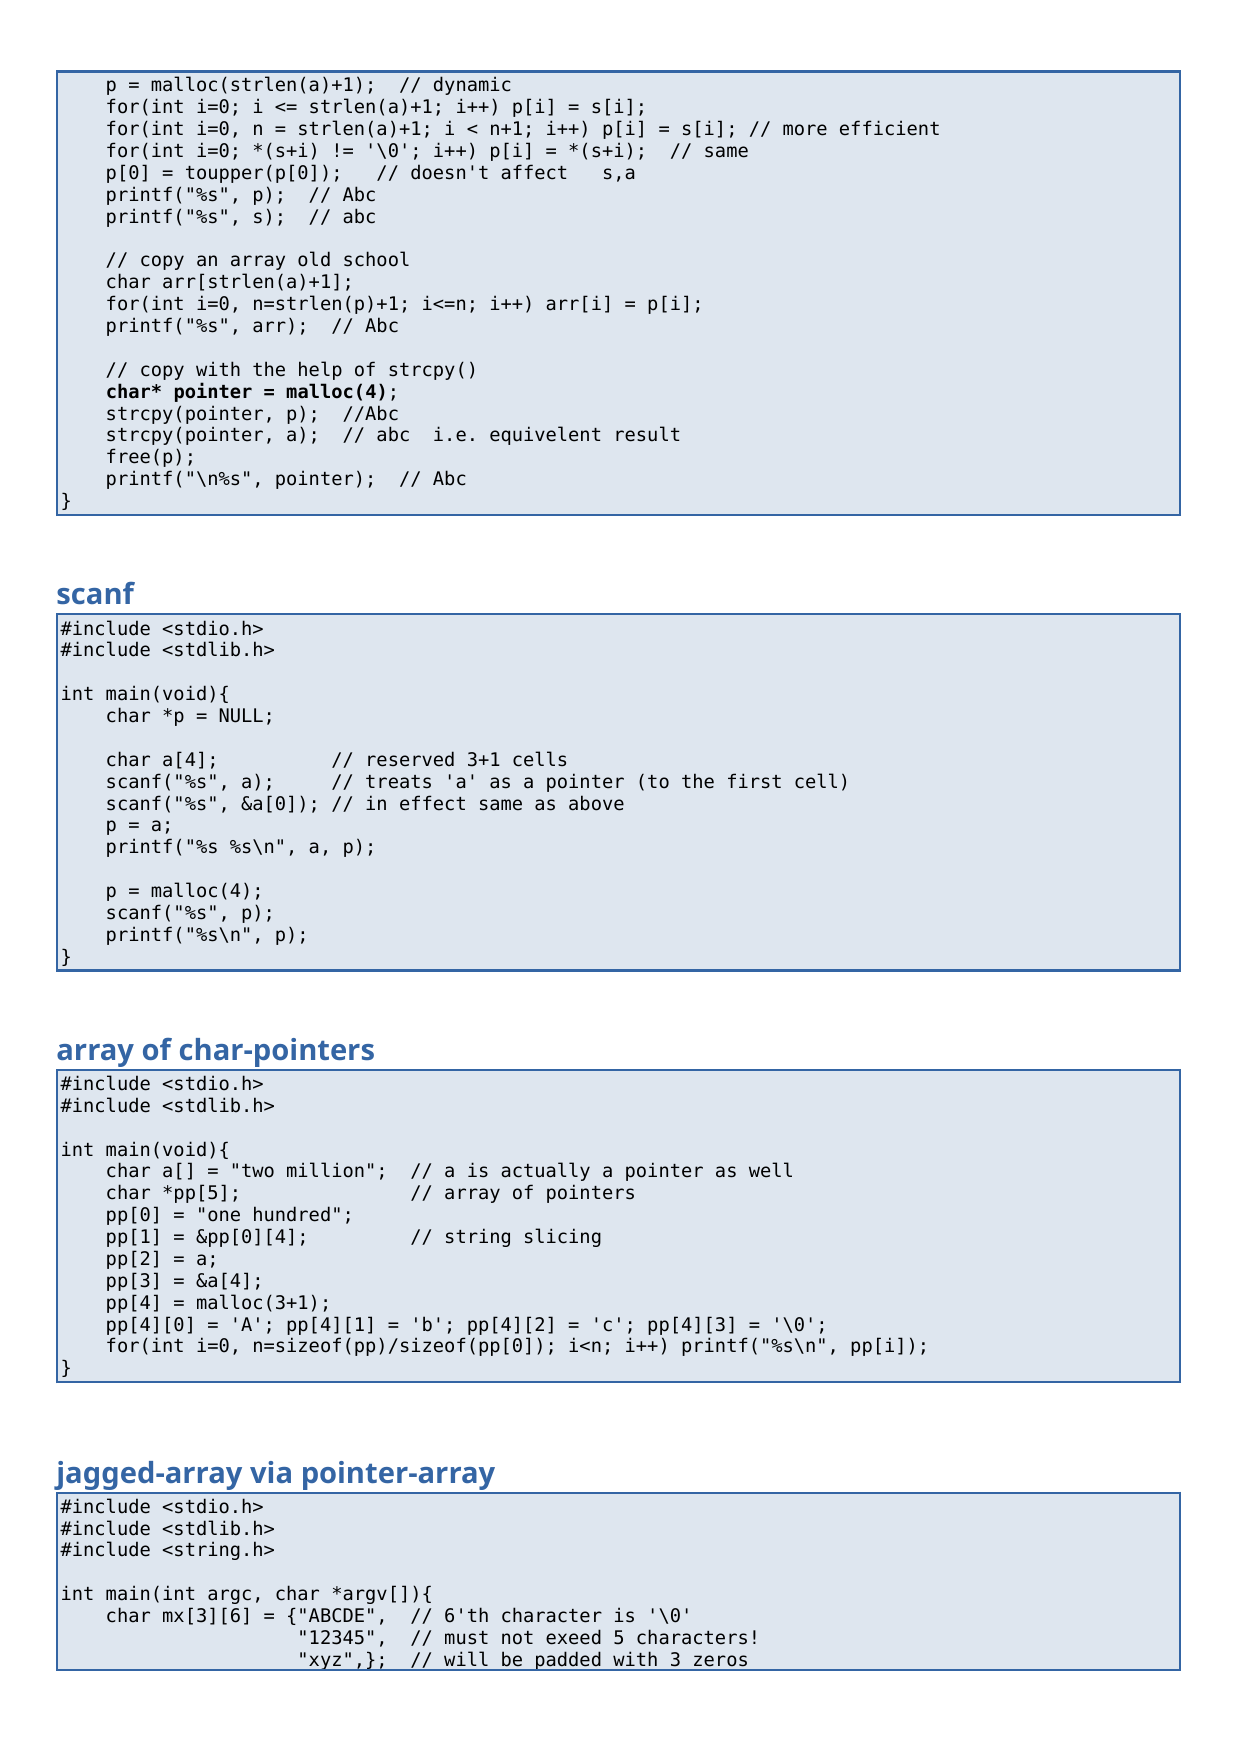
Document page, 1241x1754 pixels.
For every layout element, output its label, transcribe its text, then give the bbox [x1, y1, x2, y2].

text p = a; [58, 810, 1179, 832]
text pp[2] = a; [58, 1244, 1179, 1266]
text char mx[3][6] = {"ABCDE", // 6'th character is '\0' [58, 1601, 1179, 1623]
text #include <stdlib.h> [58, 1513, 1179, 1535]
text printf("%s", s); // abc [58, 202, 1179, 223]
text free(p); [58, 442, 1179, 464]
text #include <stdio.h> [58, 1071, 1179, 1091]
text pp[1] = &pp[0][4]; // string slicing [58, 1222, 1179, 1244]
text } [58, 486, 1179, 514]
text char a[4]; // reserved 3+1 cells [58, 744, 1179, 766]
text int main(void){ [58, 1134, 1179, 1156]
text p[0] = toupper(p[0]); // doesn't affect s,a [58, 158, 1179, 180]
text pp[4][0] = 'A'; pp[4][1] = 'b'; pp[4][2] = 'c'; pp[4][3] = '\0'; [58, 1309, 1179, 1331]
text strcpy(pointer, a); // abc i.e. equivelent result [58, 420, 1179, 442]
text scanf("%s", &a[0]); // in effect same as above [58, 788, 1179, 810]
text int main(int argc, char *argv[]){ [58, 1579, 1179, 1601]
text } [58, 1353, 1179, 1381]
title jagged-array via pointer-array [56, 1452, 1181, 1492]
text strcpy(pointer, p); //Abc [58, 398, 1179, 420]
text char *pp[5]; // array of pointers [58, 1178, 1179, 1200]
text for(int i=0; *(s+i) != '\0'; i++) p[i] = *(s+i); // same [58, 136, 1179, 158]
text int main(void){ [58, 679, 1179, 701]
text "12345", // must not exeed 5 characters! [58, 1623, 1179, 1645]
text pp[0] = "one hundred"; [58, 1200, 1179, 1222]
text #include <stdio.h> [58, 615, 1179, 635]
text char arr[strlen(a)+1]; [58, 267, 1179, 289]
text char *p = NULL; [58, 701, 1179, 723]
text #include <string.h> [58, 1535, 1179, 1557]
title scanf [56, 574, 1181, 613]
text // copy with the help of strcpy() [58, 355, 1179, 377]
text #include <stdio.h> [58, 1494, 1179, 1513]
text for(int i=0; i <= strlen(a)+1; i++) p[i] = s[i]; [58, 92, 1179, 114]
text char* pointer = malloc(4); [58, 377, 1179, 398]
text printf("\n%s", pointer); // Abc [58, 464, 1179, 486]
text #include <stdlib.h> [58, 1091, 1179, 1113]
text for(int i=0, n=sizeof(pp)/sizeof(pp[0]); i<n; i++) printf("%s\n", pp[i]); [58, 1331, 1179, 1353]
text printf("%s", p); // Abc [58, 180, 1179, 202]
text scanf("%s", p); [58, 898, 1179, 919]
text for(int i=0, n=strlen(p)+1; i<=n; i++) arr[i] = p[i]; [58, 289, 1179, 311]
text char a[] = "two million"; // a is actually a pointer as well [58, 1156, 1179, 1178]
text printf("%s\n", p); [58, 919, 1179, 941]
text for(int i=0, n = strlen(a)+1; i < n+1; i++) p[i] = s[i]; // more efficient [58, 114, 1179, 136]
text scanf("%s", a); // treats 'a' as a pointer (to the first cell) [58, 766, 1179, 788]
text p = malloc(4); [58, 876, 1179, 898]
text pp[4] = malloc(3+1); [58, 1288, 1179, 1309]
text #include <stdlib.h> [58, 635, 1179, 657]
text "xyz",}; // will be padded with 3 zeros [58, 1645, 1179, 1669]
title array of char-pointers [56, 1029, 1181, 1069]
text printf("%s", arr); // Abc [58, 311, 1179, 333]
text pp[3] = &a[4]; [58, 1266, 1179, 1288]
text // copy an array old school [58, 245, 1179, 267]
text printf("%s %s\n", a, p); [58, 832, 1179, 854]
text } [58, 941, 1179, 969]
text p = malloc(strlen(a)+1); // dynamic [58, 73, 1179, 92]
